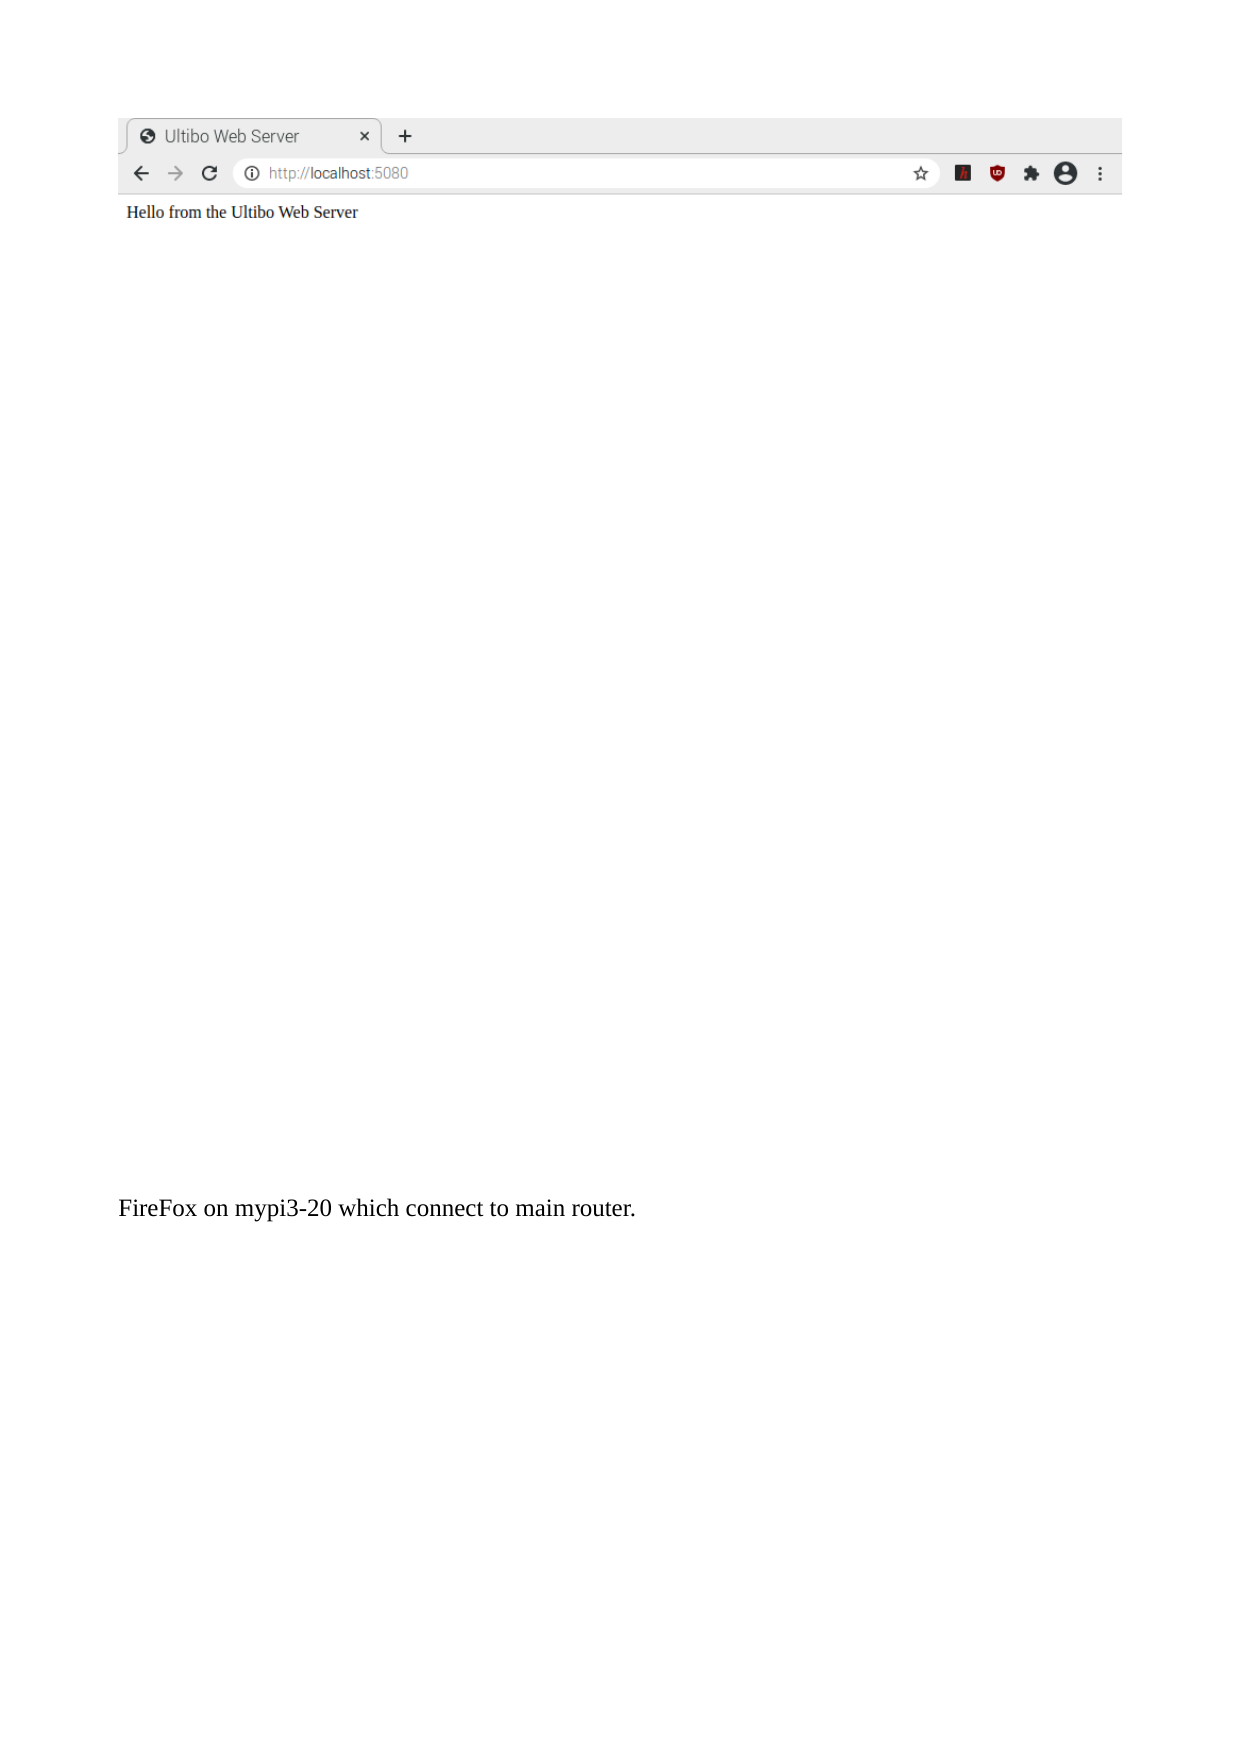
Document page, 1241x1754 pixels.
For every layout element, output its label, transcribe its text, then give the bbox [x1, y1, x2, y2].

text FireFox on mypi3-20 which connect to main router. [118, 1193, 1122, 1222]
picture [118, 118, 1123, 1165]
